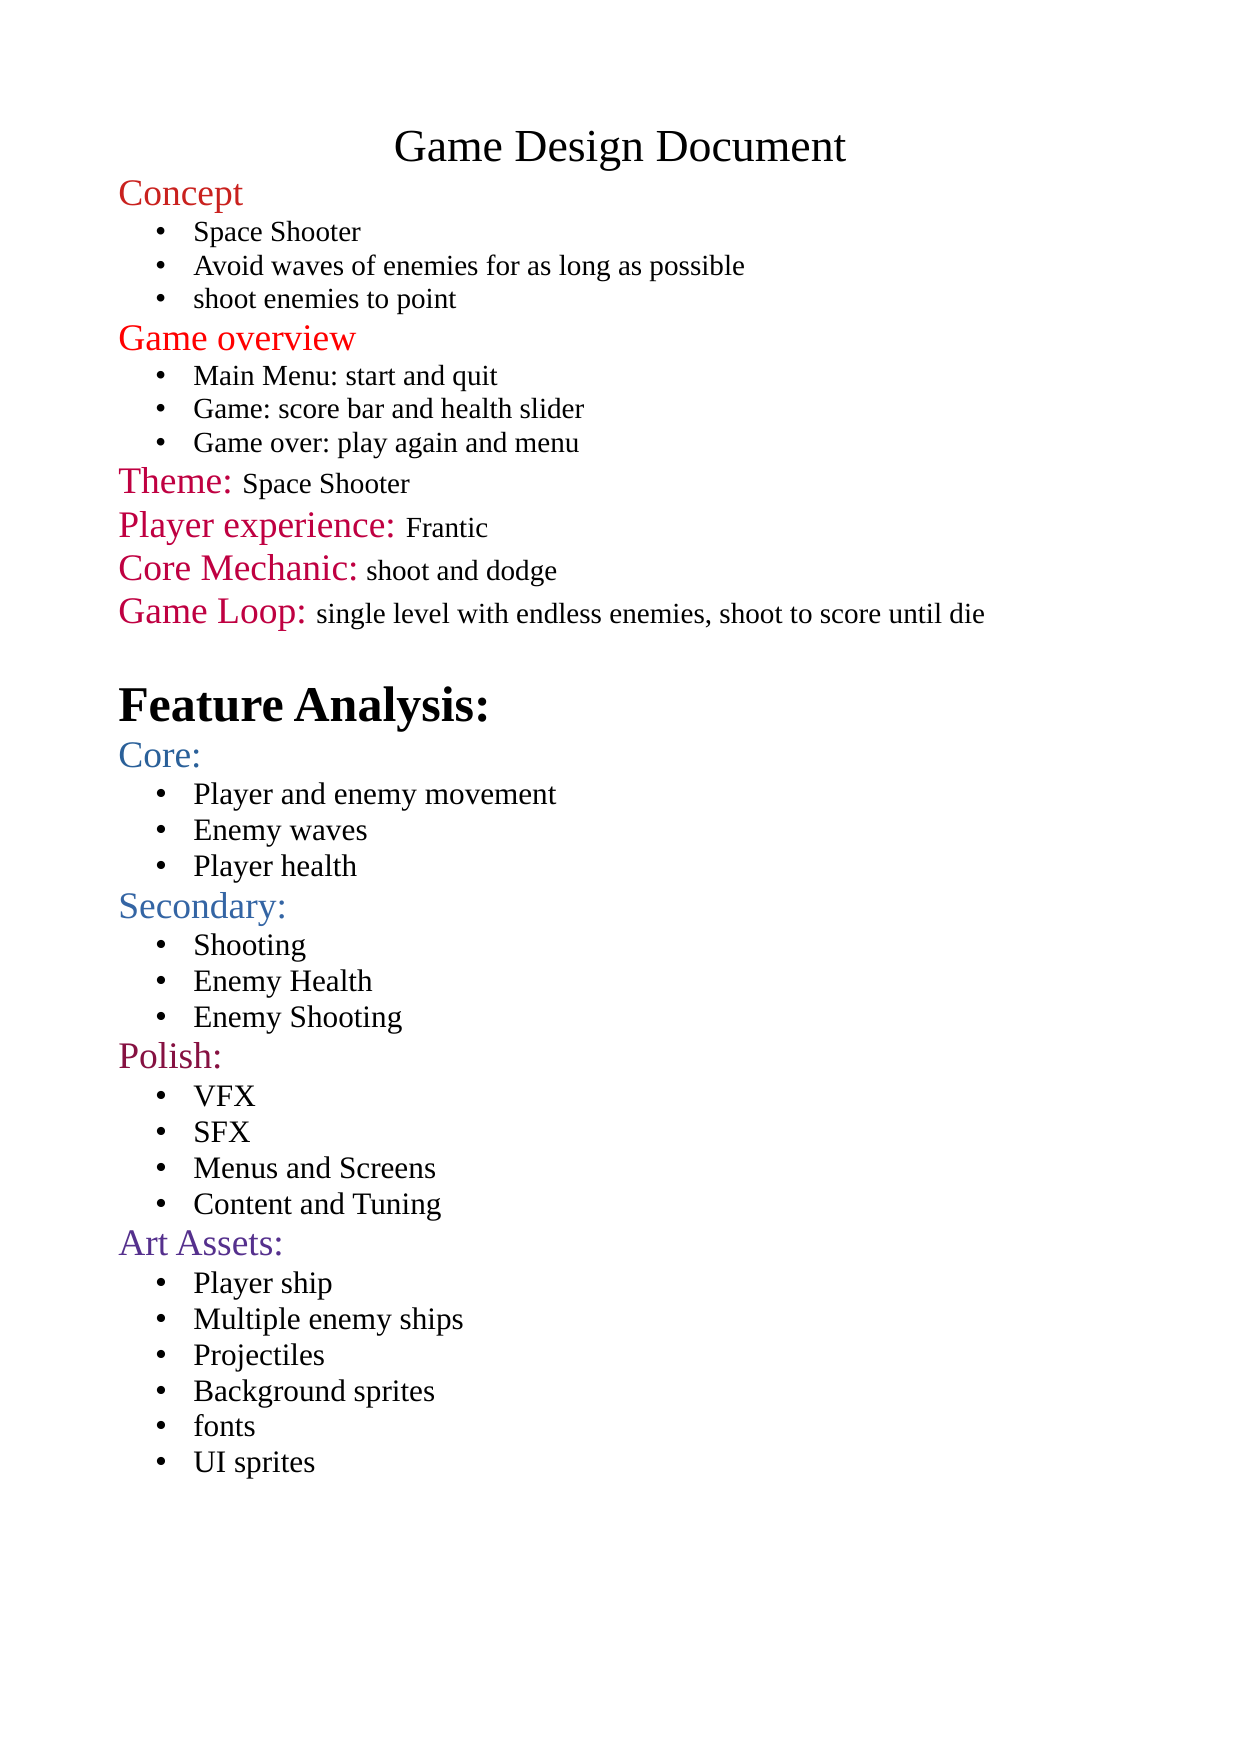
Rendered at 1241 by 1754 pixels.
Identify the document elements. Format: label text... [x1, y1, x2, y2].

list Game over: play again and menu [156, 425, 1122, 459]
list Avoid waves of enemies for as long as possible [156, 248, 1122, 281]
text Theme: Space Shooter [118, 459, 1122, 502]
text Secondary: [118, 883, 1122, 926]
text Game Design Document [118, 118, 1122, 171]
list Multiple enemy ships [156, 1300, 1122, 1336]
list SFX [156, 1113, 1122, 1149]
text Art Assets: [118, 1221, 1122, 1264]
list shoot enemies to point [156, 281, 1122, 315]
list Enemy Health [156, 962, 1122, 998]
list fonts [156, 1408, 1122, 1444]
text Concept [118, 171, 1122, 214]
list Background sprites [156, 1372, 1122, 1408]
list Content and Tuning [156, 1185, 1122, 1221]
list Enemy waves [156, 811, 1122, 847]
list Main Menu: start and quit [156, 358, 1122, 392]
text Feature Analysis: [118, 674, 1122, 732]
list Shooting [156, 926, 1122, 962]
text Core: [118, 732, 1122, 775]
list Projectiles [156, 1336, 1122, 1372]
text Game Loop: single level with endless enemies, shoot to score until die [118, 588, 1122, 631]
text Player experience: Frantic [118, 502, 1122, 545]
list Player and enemy movement [156, 775, 1122, 811]
text Core Mechanic: shoot and dodge [118, 545, 1122, 588]
list VFX [156, 1077, 1122, 1113]
list UI sprites [156, 1444, 1122, 1479]
list Player ship [156, 1264, 1122, 1300]
text Game overview [118, 315, 1122, 358]
list Space Shooter [156, 214, 1122, 248]
list Menus and Screens [156, 1149, 1122, 1185]
list Enemy Shooting [156, 998, 1122, 1034]
text Polish: [118, 1034, 1122, 1077]
list Game: score bar and health slider [156, 392, 1122, 425]
list Player health [156, 847, 1122, 883]
